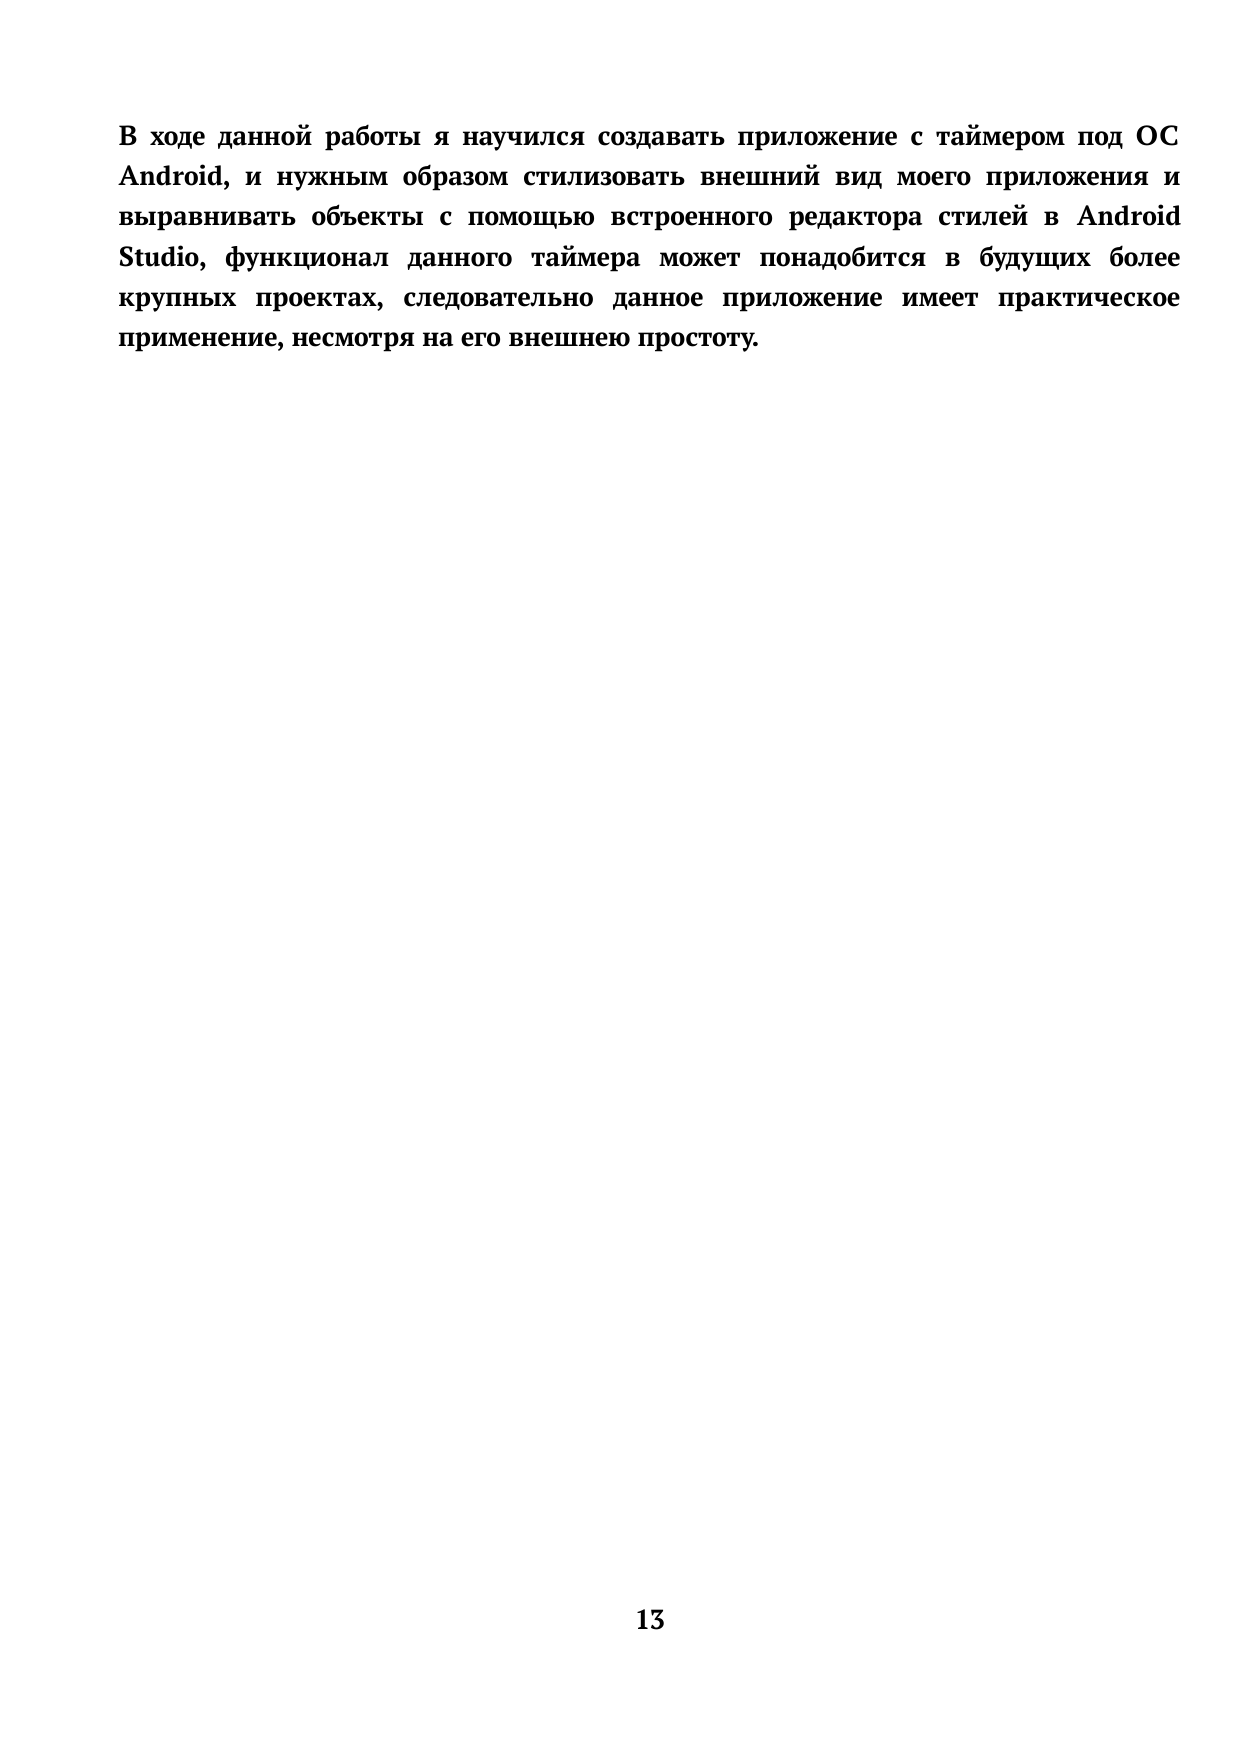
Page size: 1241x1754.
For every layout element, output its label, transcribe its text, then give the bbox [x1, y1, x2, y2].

text В ходе данной работы я научился создавать приложение с таймером под ОС Android, и нужным образом стилизовать внешний вид моего приложения и выравнивать объекты с помощью встроенного редактора стилей в Android Studio, функционал данного таймера может понадобится в будущих более крупных проектах, следовательно данное приложение имеет практическое применение, несмотря на его внешнею простоту. [118, 118, 1181, 353]
